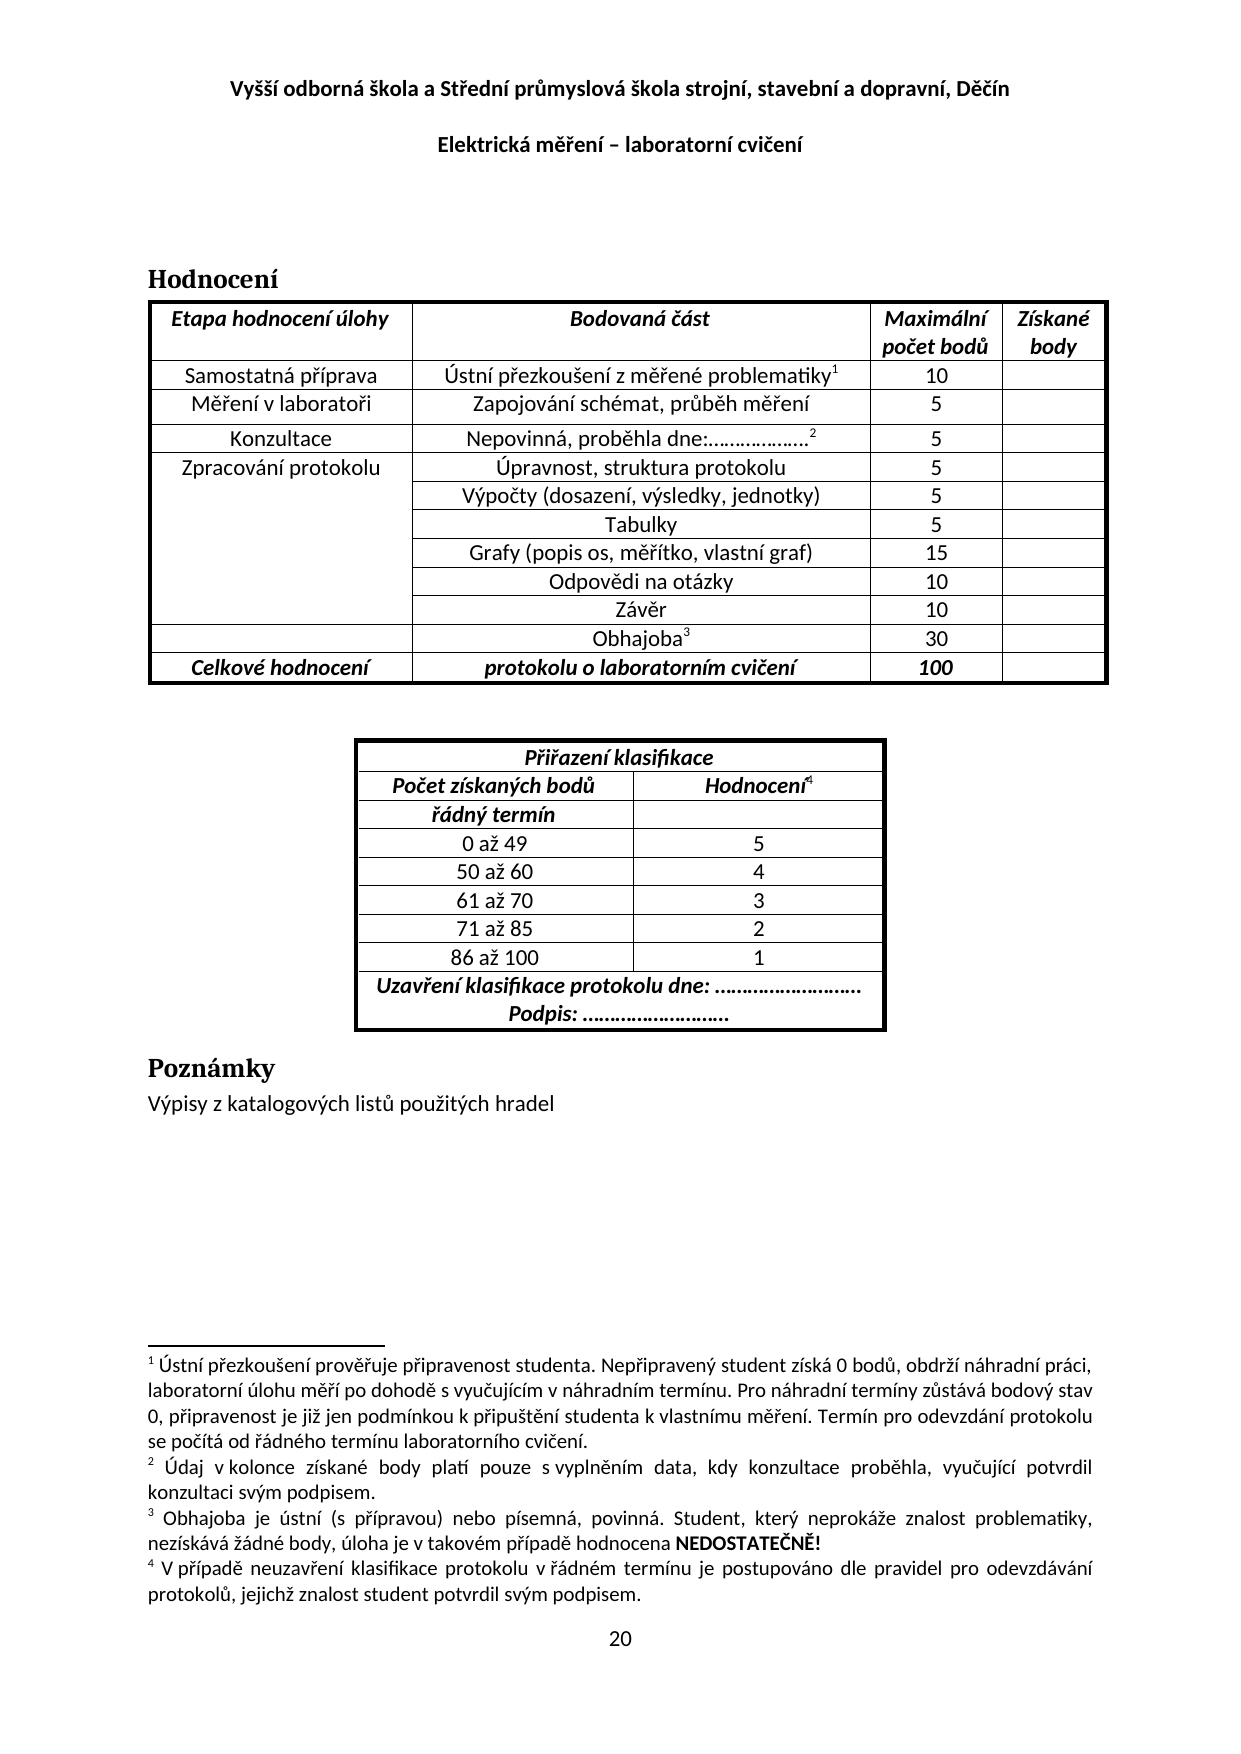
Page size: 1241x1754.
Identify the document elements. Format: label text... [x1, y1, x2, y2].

table_cell 61 až 70 [358, 886, 633, 914]
table_cell 1 [634, 943, 882, 971]
subtitle Hodnocení [148, 264, 1093, 295]
table_cell Výpočty (dosazení, výsledky, jednotky) [413, 482, 870, 509]
table_cell [1003, 625, 1104, 652]
table_header Maximální počet bodů [871, 304, 1002, 360]
table_cell Zapojování schémat, průběh měření [413, 390, 870, 424]
table_cell Tabulky [413, 510, 870, 538]
table_cell 5 [871, 425, 1002, 452]
table_cell Měření v laboratoři [152, 390, 412, 424]
table_cell protokolu o laboratorním cvičení [413, 653, 870, 681]
table_cell Konzultace [152, 425, 412, 452]
table_cell [634, 801, 882, 828]
table_cell 2 [634, 915, 882, 942]
table_header Získané body [1003, 304, 1104, 360]
table_cell Hodnocení [634, 772, 882, 799]
table_cell 86 až 100 [358, 943, 633, 971]
table_header Bodovaná část [413, 304, 870, 360]
table_cell [1003, 425, 1104, 452]
table_cell 3 [634, 886, 882, 914]
table_cell Samostatná příprava [152, 361, 412, 389]
table_cell 10 [871, 361, 1002, 389]
table_cell 5 [871, 390, 1002, 424]
table_cell 0 až 49 [358, 829, 633, 857]
table_cell [152, 625, 412, 652]
table_cell Uzavření klasifikace protokolu dne: ……………………… Podpis: ……………………… [358, 972, 882, 1027]
table_cell [1003, 539, 1104, 566]
table_cell 10 [871, 596, 1002, 623]
table_header Etapa hodnocení úlohy [152, 304, 412, 360]
table_cell Ústní přezkoušení z měřené problematiky [413, 361, 870, 389]
table_cell Celkové hodnocení [152, 653, 412, 681]
table_cell řádný termín [358, 801, 633, 828]
table_cell Závěr [413, 596, 870, 623]
table_cell 5 [871, 482, 1002, 509]
table_cell Úpravnost, struktura protokolu [413, 453, 870, 481]
table_cell [1003, 361, 1104, 389]
table_cell [1003, 390, 1104, 424]
table_cell [1003, 510, 1104, 538]
table_cell [1003, 653, 1104, 681]
subtitle Poznámky [148, 1053, 1093, 1084]
table_cell Odpovědi na otázky [413, 568, 870, 595]
table_cell 30 [871, 625, 1002, 652]
table_cell [1003, 453, 1104, 481]
table_cell Počet získaných bodů [358, 772, 633, 799]
table_cell 100 [871, 653, 1002, 681]
table_cell 50 až 60 [358, 858, 633, 885]
table_cell 5 [634, 829, 882, 857]
table_cell [1003, 482, 1104, 509]
table_cell Obhajoba [413, 625, 870, 652]
table_cell 71 až 85 [358, 915, 633, 942]
table_cell Zpracování protokolu [152, 453, 412, 623]
table_header Přiřazení klasifikace [358, 743, 882, 771]
text Výpisy z katalogových listů použitých hradel [148, 1089, 1093, 1117]
table_cell [1003, 596, 1104, 623]
table_cell Grafy (popis os, měřítko, vlastní graf) [413, 539, 870, 566]
table_cell 10 [871, 568, 1002, 595]
table_cell [1003, 568, 1104, 595]
table_cell 5 [871, 453, 1002, 481]
table_cell 15 [871, 539, 1002, 566]
table_cell 5 [871, 510, 1002, 538]
table_cell 4 [634, 858, 882, 885]
table_cell Nepovinná, proběhla dne:………………. [413, 425, 870, 452]
